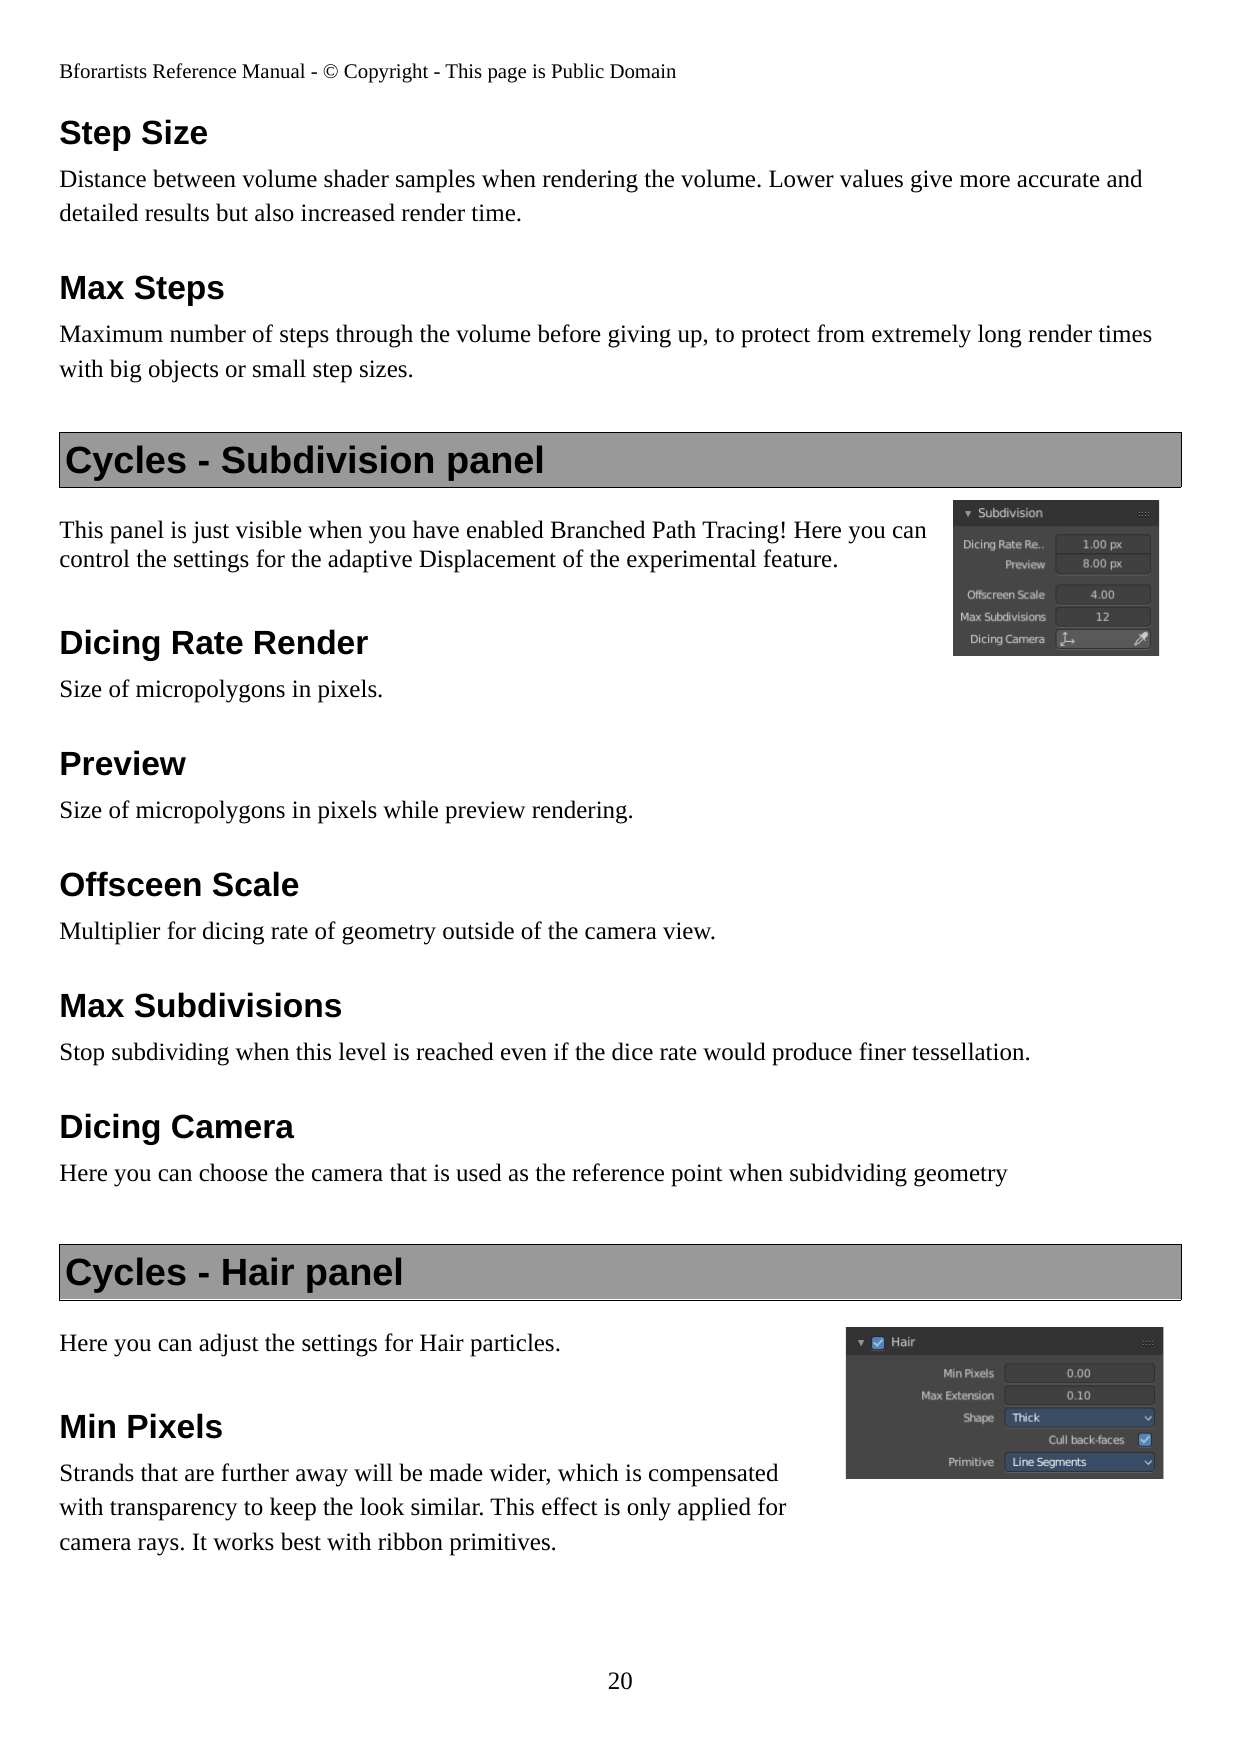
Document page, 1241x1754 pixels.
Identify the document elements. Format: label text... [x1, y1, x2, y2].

text Here you can choose the camera that is used as the reference point when subidviding geometry [59, 1158, 1181, 1187]
subtitle Dicing Camera [59, 1107, 1181, 1146]
table_header Cycles - Subdivision panel [60, 433, 1181, 487]
text Size of micropolygons in pixels. [59, 674, 1181, 703]
subtitle Max Subdivisions [59, 986, 1181, 1024]
text Distance between volume shader samples when rendering the volume. Lower values give more accurate and detailed results but also increased render time. [59, 164, 1181, 227]
subtitle Dicing Rate Render [59, 623, 1181, 661]
picture [953, 500, 1160, 656]
text Multiplier for dicing rate of geometry outside of the camera view. [59, 916, 1181, 945]
subtitle Max Steps [59, 268, 1181, 307]
subtitle Offsceen Scale [59, 865, 1181, 903]
text Size of micropolygons in pixels while preview rendering. [59, 795, 1181, 824]
subtitle Step Size [59, 113, 1181, 151]
text Here you can adjust the settings for Hair particles. [59, 1328, 845, 1357]
subtitle Min Pixels [59, 1407, 845, 1445]
text Stop subdividing when this level is reached even if the dice rate would produce finer tessellation. [59, 1037, 1181, 1066]
text Maximum number of steps through the volume before giving up, to protect from extremely long render times with big objects or small step sizes. [59, 319, 1181, 382]
text This panel is just visible when you have enabled Branched Path Tracing! Here you can control the settings for the adaptive Displacement of the experimental feature. [59, 516, 953, 573]
table_header Cycles - Hair panel [60, 1245, 1181, 1299]
text Strands that are further away will be made wider, which is compensated with transparency to keep the look similar. This effect is only applied for camera rays. It works best with ribbon primitives. [59, 1458, 1181, 1556]
subtitle [1164, 1407, 1181, 1445]
picture [845, 1327, 1164, 1479]
subtitle Preview [59, 744, 1181, 782]
